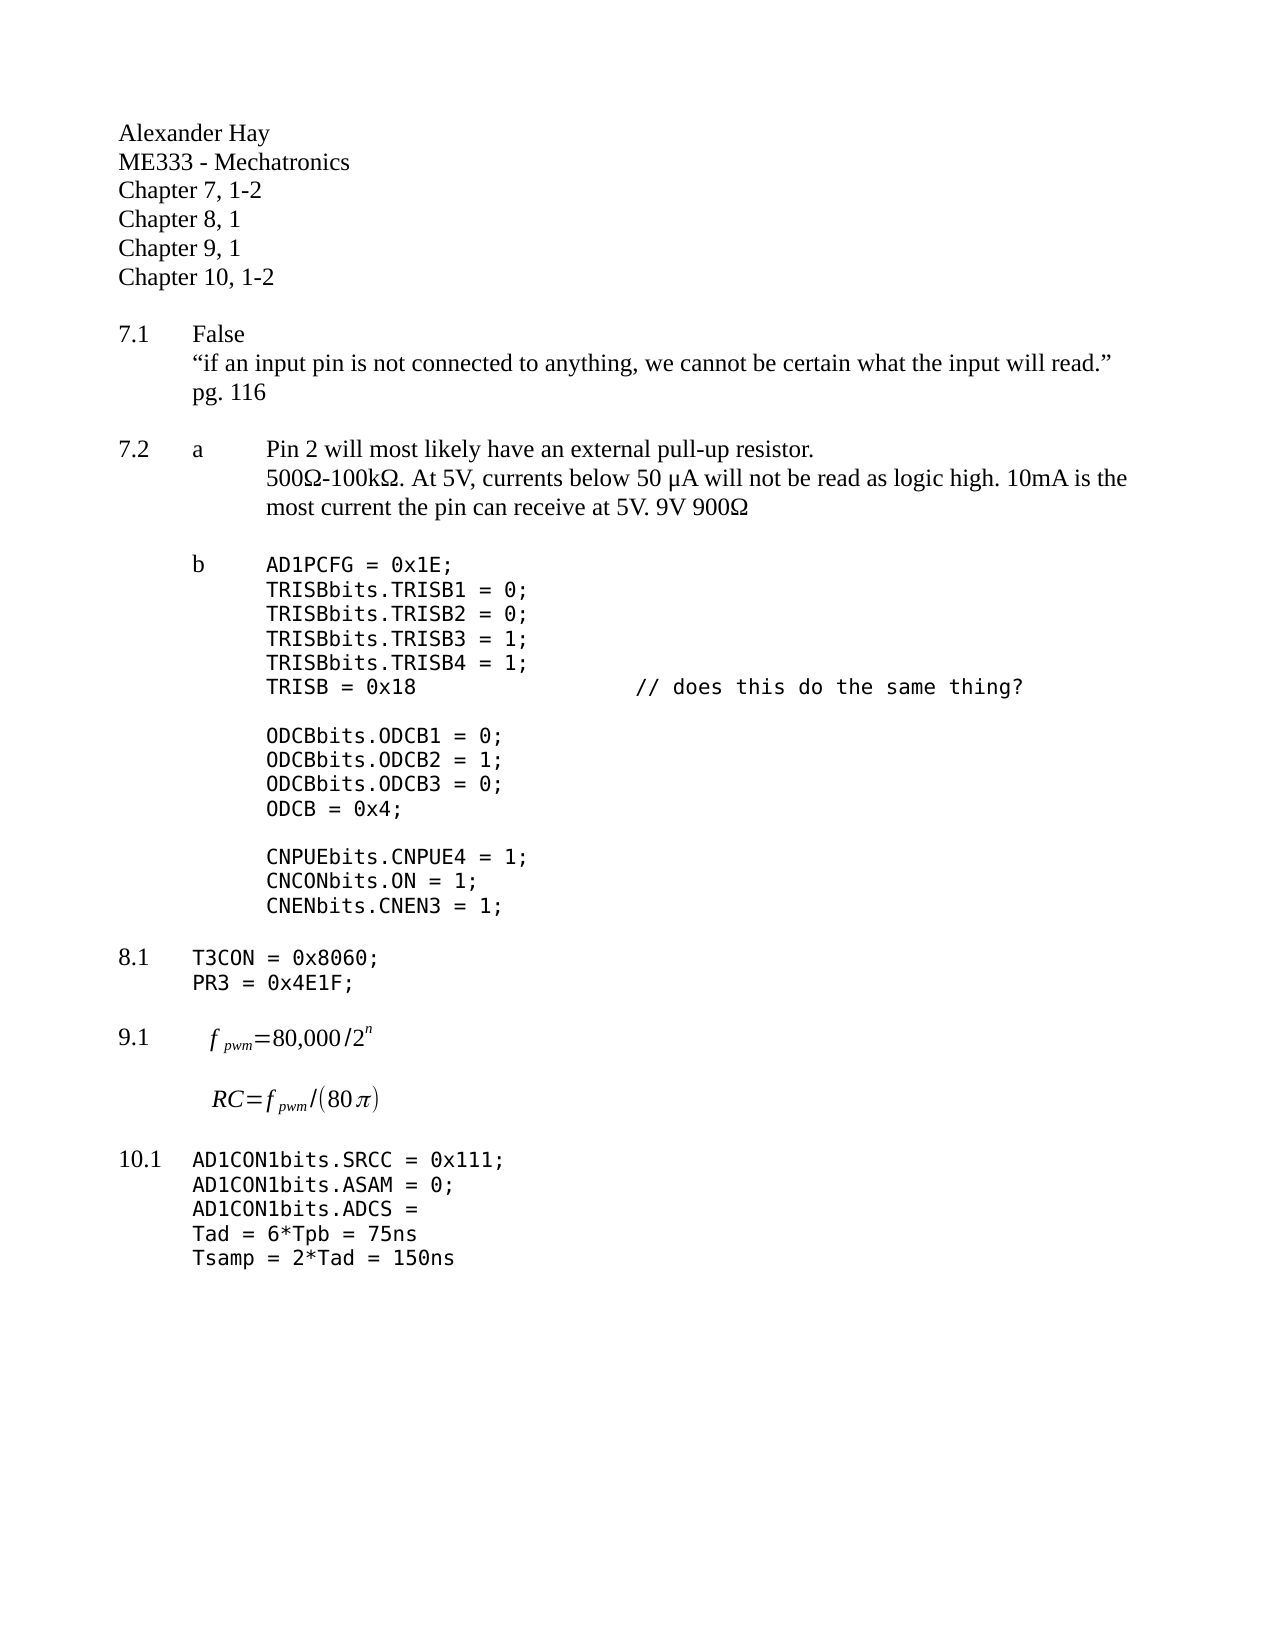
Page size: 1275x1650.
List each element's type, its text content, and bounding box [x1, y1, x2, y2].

text ME333 - Mechatronics [118, 147, 1157, 176]
text AD1CON1bits.ADCS = [118, 1197, 1157, 1222]
text AD1CON1bits.ASAM = 0; [118, 1173, 1157, 1197]
text 10.1 AD1CON1bits.SRCC = 0x111; [118, 1144, 1157, 1173]
text 7.2 a Pin 2 will most likely have an external pull-up resistor. [118, 434, 1157, 463]
text TRISBbits.TRISB3 = 1; [118, 627, 1157, 651]
text Alexander Hay [118, 118, 1157, 147]
text 7.1 False [118, 319, 1157, 348]
text b AD1PCFG = 0x1E; [118, 549, 1157, 578]
text TRISBbits.TRISB2 = 0; [118, 602, 1157, 627]
text PR3 = 0x4E1F; [118, 971, 1157, 995]
text ODCBbits.ODCB1 = 0; [118, 724, 1157, 748]
text pg. 116 [118, 377, 1157, 406]
text Chapter 7, 1-2 [118, 176, 1157, 204]
text 9.1 [118, 1019, 1157, 1054]
text 500Ω-100kΩ. At 5V, currents below 50 μA will not be read as logic high. 10mA is the most current the pin can receive at 5V. 9V 900Ω [118, 463, 1157, 521]
text ODCBbits.ODCB3 = 0; [118, 772, 1157, 797]
text Tsamp = 2*Tad = 150ns [118, 1246, 1157, 1270]
text 8.1 T3CON = 0x8060; [118, 942, 1157, 971]
text “if an input pin is not connected to anything, we cannot be certain what the input will read.” [118, 348, 1157, 377]
text ODCBbits.ODCB2 = 1; [118, 748, 1157, 772]
text CNCONbits.ON = 1; [118, 869, 1157, 894]
text Tad = 6*Tpb = 75ns [118, 1222, 1157, 1246]
text CNPUEbits.CNPUE4 = 1; [118, 845, 1157, 869]
text ODCB = 0x4; [118, 797, 1157, 821]
text Chapter 8, 1 [118, 204, 1157, 233]
text TRISB = 0x18 // does this do the same thing? [118, 675, 1157, 699]
text Chapter 10, 1-2 [118, 262, 1157, 291]
text Chapter 9, 1 [118, 233, 1157, 262]
text CNENbits.CNEN3 = 1; [118, 894, 1157, 918]
text TRISBbits.TRISB1 = 0; [118, 578, 1157, 602]
text TRISBbits.TRISB4 = 1; [118, 651, 1157, 675]
